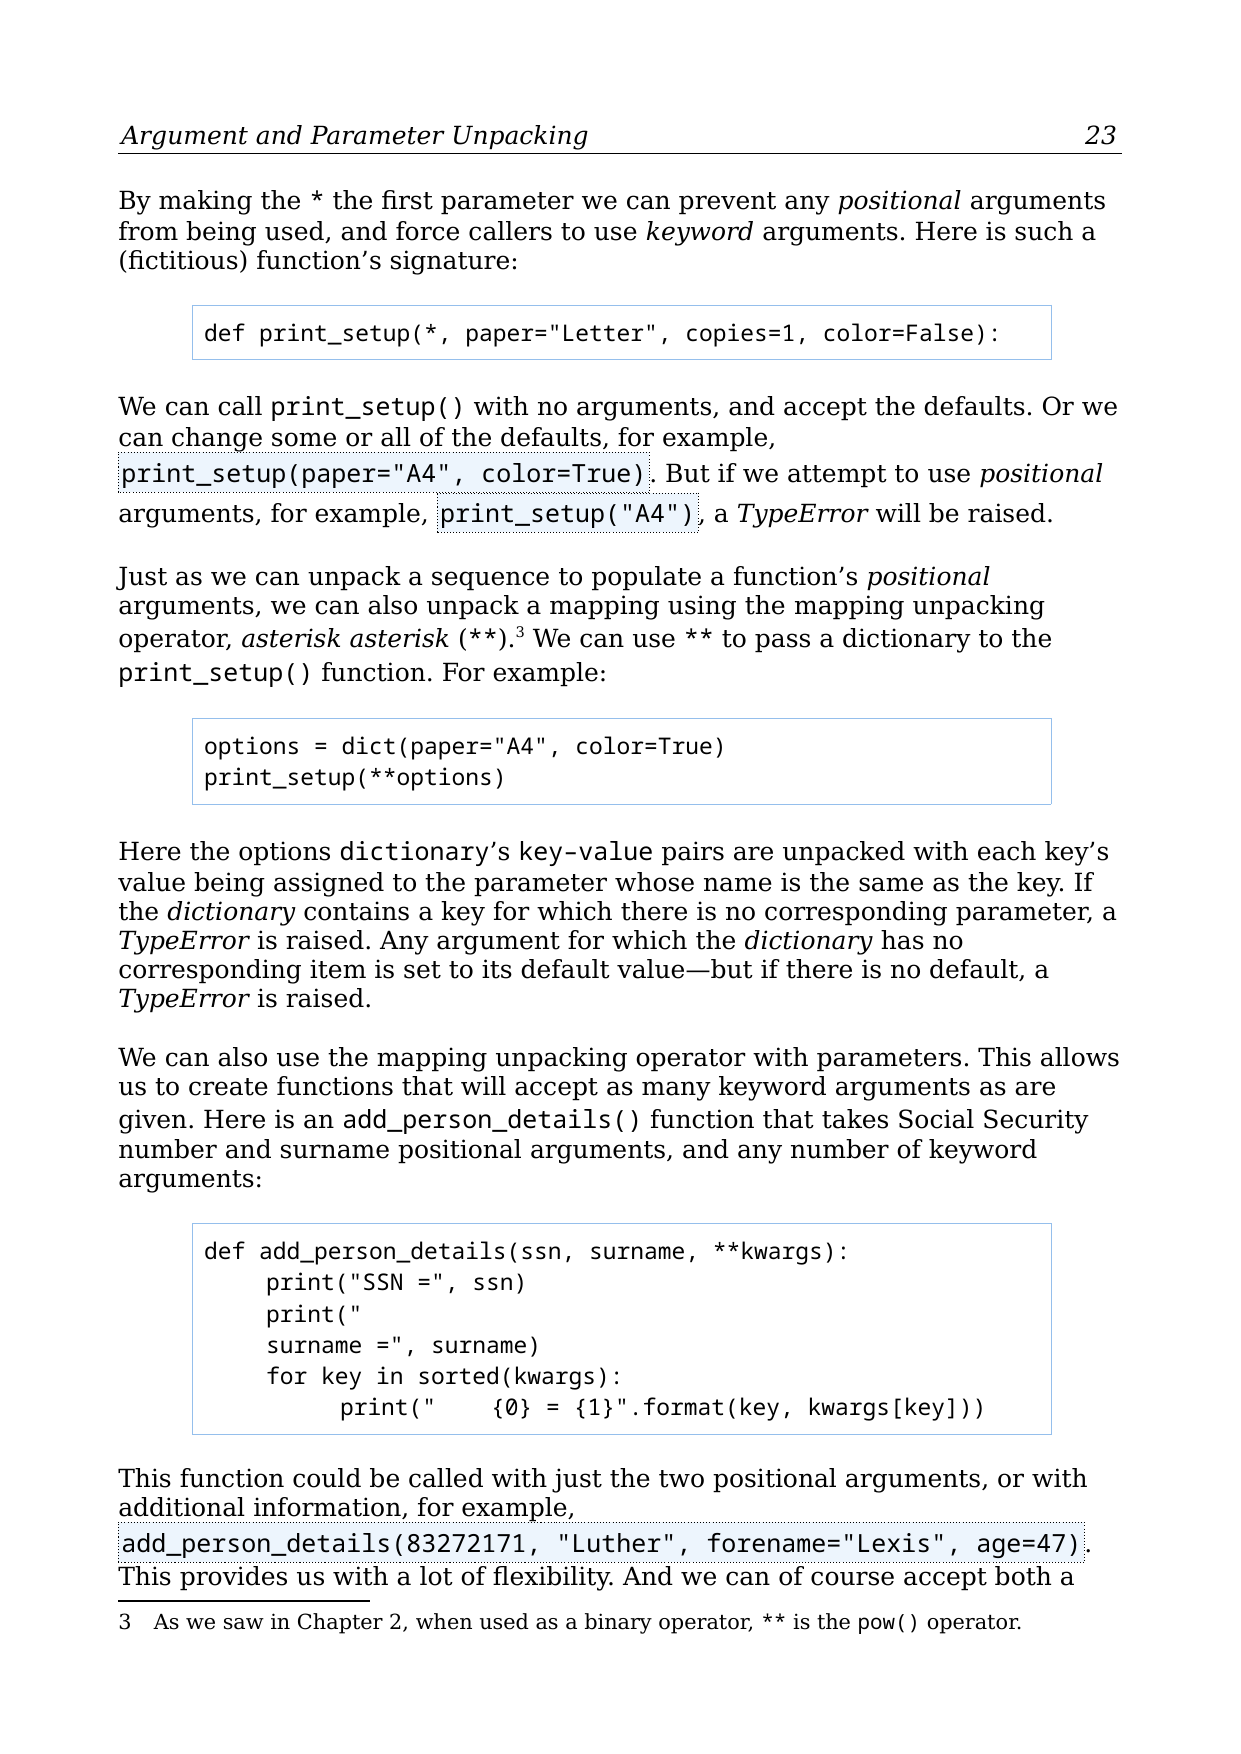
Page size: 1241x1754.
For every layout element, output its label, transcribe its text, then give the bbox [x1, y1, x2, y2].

text print("SSN =", ssn) [193, 1254, 1051, 1286]
text Here the options dictionary’s key–value pairs are unpacked with each key’s value being assigned to the parameter whose name is the same as the key. If the dictionary contains a key for which there is no corresponding parameter, a TypeError is raised. Any argument for which the dictionary has no corresponding item is set to its default value—but if there is no default, a TypeError is raised. [118, 834, 1122, 1013]
text Just as we can unpack a sequence to populate a function’s positional arguments, we can also unpack a mapping using the mapping unpacking operator, asterisk asterisk (**). We can use ** to pass a dictionary to the print_setup() function. For example: [118, 562, 1122, 688]
text surname =", surname) [193, 1317, 1051, 1348]
text This function could be called with just the two positional arguments, or with additional information, for example, add_person_details(83272171, "Luther", forename="Lexis", age=47). This provides us with a lot of flexibility. And we can of course accept both a [118, 1464, 1122, 1592]
text options = dict(paper="A4", color=True) [193, 719, 1051, 749]
text By making the * the first parameter we can prevent any positional arguments from being used, and force callers to use keyword arguments. Here is such a (fictitious) function’s signature: [118, 183, 1122, 275]
text def add_person_details(ssn, surname, **kwargs): [193, 1224, 1051, 1254]
text def print_setup(*, paper="Letter", copies=1, color=False): [193, 306, 1051, 359]
text print(" [193, 1286, 1051, 1317]
text We can call print_setup() with no arguments, and accept the defaults. Or we can change some or all of the defaults, for example, print_setup(paper="A4", color=True). But if we attempt to use positional arguments, for example, print_setup("A4"), a TypeError will be raised. [118, 389, 1122, 532]
text print_setup(**options) [193, 749, 1051, 804]
text for key in sorted(kwargs): [193, 1348, 1051, 1379]
text As we saw in Chapter 2, when used as a binary operator, ** is the pow() operator. [118, 1607, 1122, 1636]
text We can also use the mapping unpacking operator with parameters. This allows us to create functions that will accept as many keyword arguments as are given. Here is an add_person_details() function that takes Social Security number and surname positional arguments, and any number of keyword arguments: [118, 1043, 1122, 1194]
text print(" {0} = {1}".format(key, kwargs[key])) [193, 1379, 1051, 1434]
